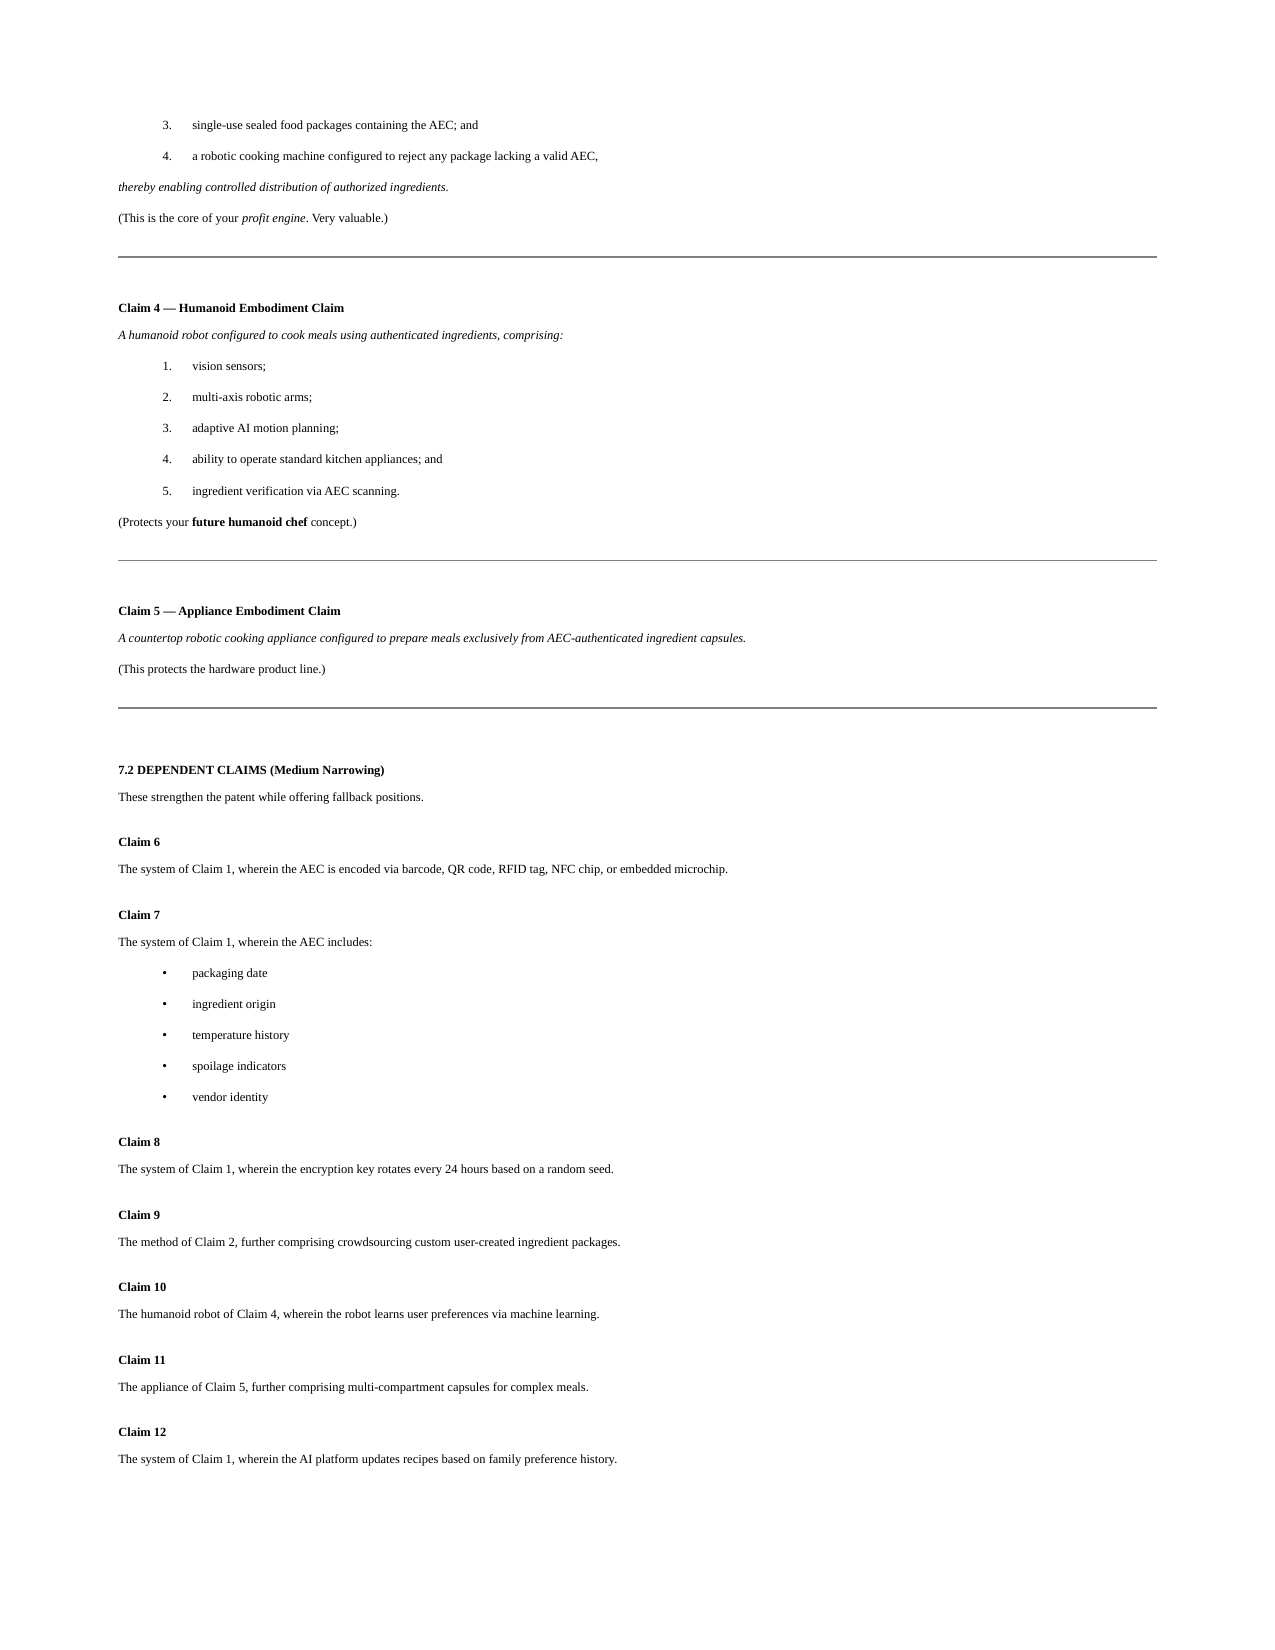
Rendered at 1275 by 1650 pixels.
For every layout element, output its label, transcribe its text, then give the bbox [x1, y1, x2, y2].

text (Protects your future humanoid chef concept.) [118, 514, 1157, 529]
text (This protects the hardware product line.) [118, 662, 1157, 676]
subtitle Claim 6 [118, 835, 1157, 849]
text The humanoid robot of Claim 4, wherein the robot learns user preferences via machine learning. [118, 1307, 1157, 1321]
text The method of Claim 2, further comprising crowdsourcing custom user-created ingredient packages. [118, 1234, 1157, 1249]
list vision sensors; [162, 359, 1157, 373]
subtitle Claim 5 — Appliance Embodiment Claim [118, 604, 1157, 618]
list spoilage indicators [162, 1058, 1157, 1073]
subtitle 7.2 DEPENDENT CLAIMS (Medium Narrowing) [118, 762, 1157, 777]
list single-use sealed food packages containing the AEC; and [162, 118, 1157, 132]
text (This is the core of your profit engine. Very valuable.) [118, 211, 1157, 226]
list ingredient verification via AEC scanning. [162, 483, 1157, 498]
subtitle Claim 7 [118, 907, 1157, 922]
list multi-axis robotic arms; [162, 390, 1157, 404]
text The system of Claim 1, wherein the AEC includes: [118, 934, 1157, 949]
subtitle Claim 10 [118, 1280, 1157, 1294]
subtitle Claim 11 [118, 1353, 1157, 1367]
list ability to operate standard kitchen appliances; and [162, 452, 1157, 467]
subtitle Claim 8 [118, 1135, 1157, 1149]
list packaging date [162, 965, 1157, 980]
list a robotic cooking machine configured to reject any package lacking a valid AEC, [162, 149, 1157, 163]
text A humanoid robot configured to cook meals using authenticated ingredients, comprising: [118, 328, 1157, 342]
list temperature history [162, 1027, 1157, 1042]
text These strengthen the patent while offering fallback positions. [118, 789, 1157, 804]
text thereby enabling controlled distribution of authorized ingredients. [118, 180, 1157, 194]
text The appliance of Claim 5, further comprising multi-compartment capsules for complex meals. [118, 1379, 1157, 1394]
text The system of Claim 1, wherein the AEC is encoded via barcode, QR code, RFID tag, NFC chip, or embedded microchip. [118, 862, 1157, 876]
list vendor identity [162, 1089, 1157, 1104]
subtitle Claim 4 — Humanoid Embodiment Claim [118, 301, 1157, 316]
text The system of Claim 1, wherein the AI platform updates recipes based on family preference history. [118, 1452, 1157, 1466]
list ingredient origin [162, 996, 1157, 1011]
subtitle Claim 9 [118, 1208, 1157, 1222]
text A countertop robotic cooking appliance configured to prepare meals exclusively from AEC-authenticated ingredient capsules. [118, 631, 1157, 645]
subtitle Claim 12 [118, 1425, 1157, 1439]
text The system of Claim 1, wherein the encryption key rotates every 24 hours based on a random seed. [118, 1162, 1157, 1176]
list adaptive AI motion planning; [162, 421, 1157, 436]
